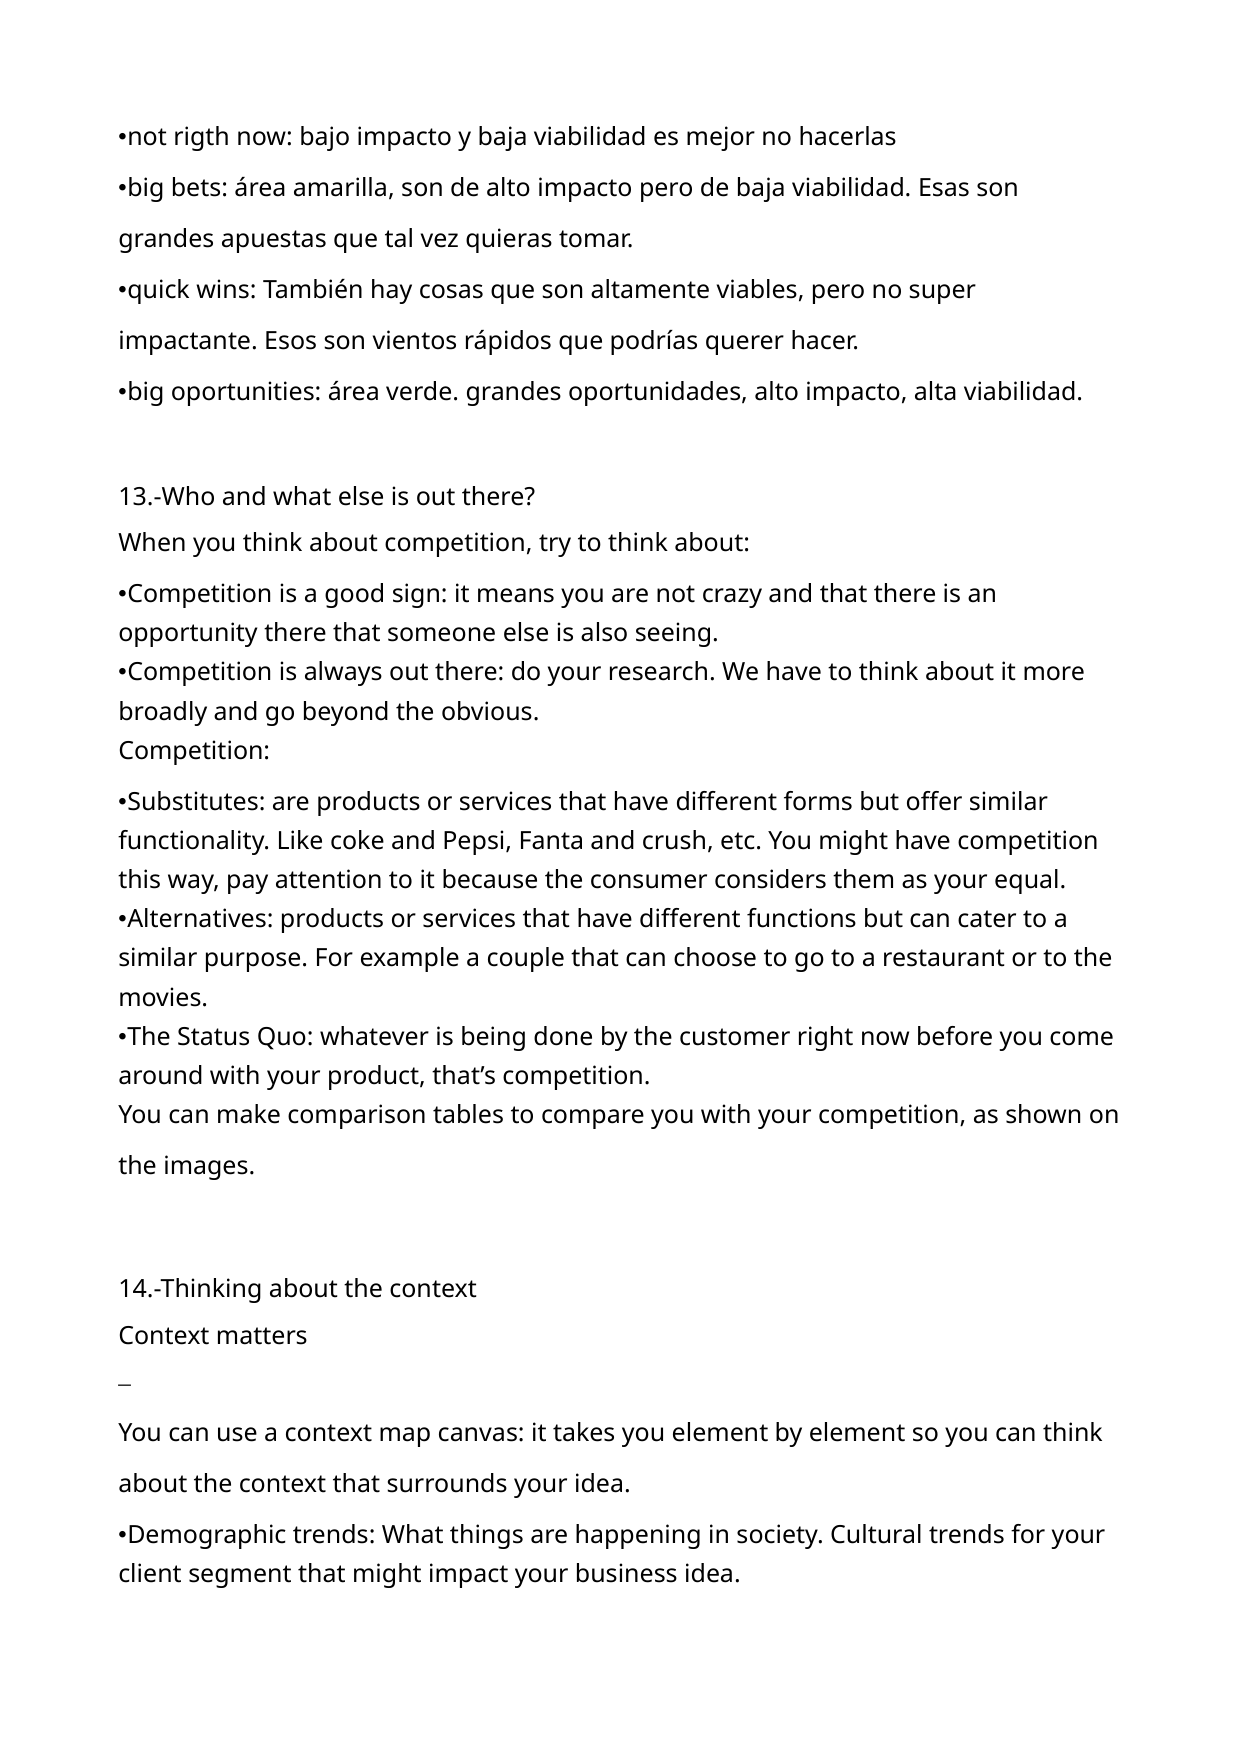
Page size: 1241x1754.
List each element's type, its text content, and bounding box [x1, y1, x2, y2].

list The Status Quo: whatever is being done by the customer right now before you come around with your product, that’s competition. [118, 1018, 1122, 1092]
list Competition is always out there: do your research. We have to think about it more broadly and go beyond the obvious. [118, 654, 1122, 727]
text – You can use a context map canvas: it takes you element by element so you can think about the context that surrounds your idea. [118, 1368, 1122, 1499]
list big oportunities: área verde. grandes oportunidades, alto impacto, alta viabilidad. [118, 373, 1122, 407]
text Competition: [118, 732, 1122, 766]
list big bets: área amarilla, son de alto impacto pero de baja viabilidad. Esas son grandes apuestas que tal vez quieras tomar. [118, 169, 1122, 254]
text Context matters [118, 1317, 1122, 1352]
list Alternatives: products or services that have different functions but can cater to a similar purpose. For example a couple that can choose to go to a restaurant or to the movies. [118, 901, 1122, 1013]
list not rigth now: bajo impacto y baja viabilidad es mejor no hacerlas [118, 118, 1122, 152]
subtitle 14.-Thinking about the context [118, 1271, 1122, 1305]
list Demographic trends: What things are happening in society. Cultural trends for your client segment that might impact your business idea. [118, 1516, 1122, 1589]
list Substitutes: are products or services that have different forms but offer similar functionality. Like coke and Pepsi, Fanta and crush, etc. You might have competition this way, pay attention to it because the consumer considers them as your equal. [118, 783, 1122, 896]
text When you think about competition, try to think about: [118, 525, 1122, 559]
list Competition is a good sign: it means you are not crazy and that there is an opportunity there that someone else is also seeing. [118, 576, 1122, 649]
list quick wins: También hay cosas que son altamente viables, pero no super impactante. Esos son vientos rápidos que podrías querer hacer. [118, 271, 1122, 356]
text You can make comparison tables to compare you with your competition, as shown on the images. [118, 1097, 1122, 1182]
subtitle 13.-Who and what else is out there? [118, 478, 1122, 512]
